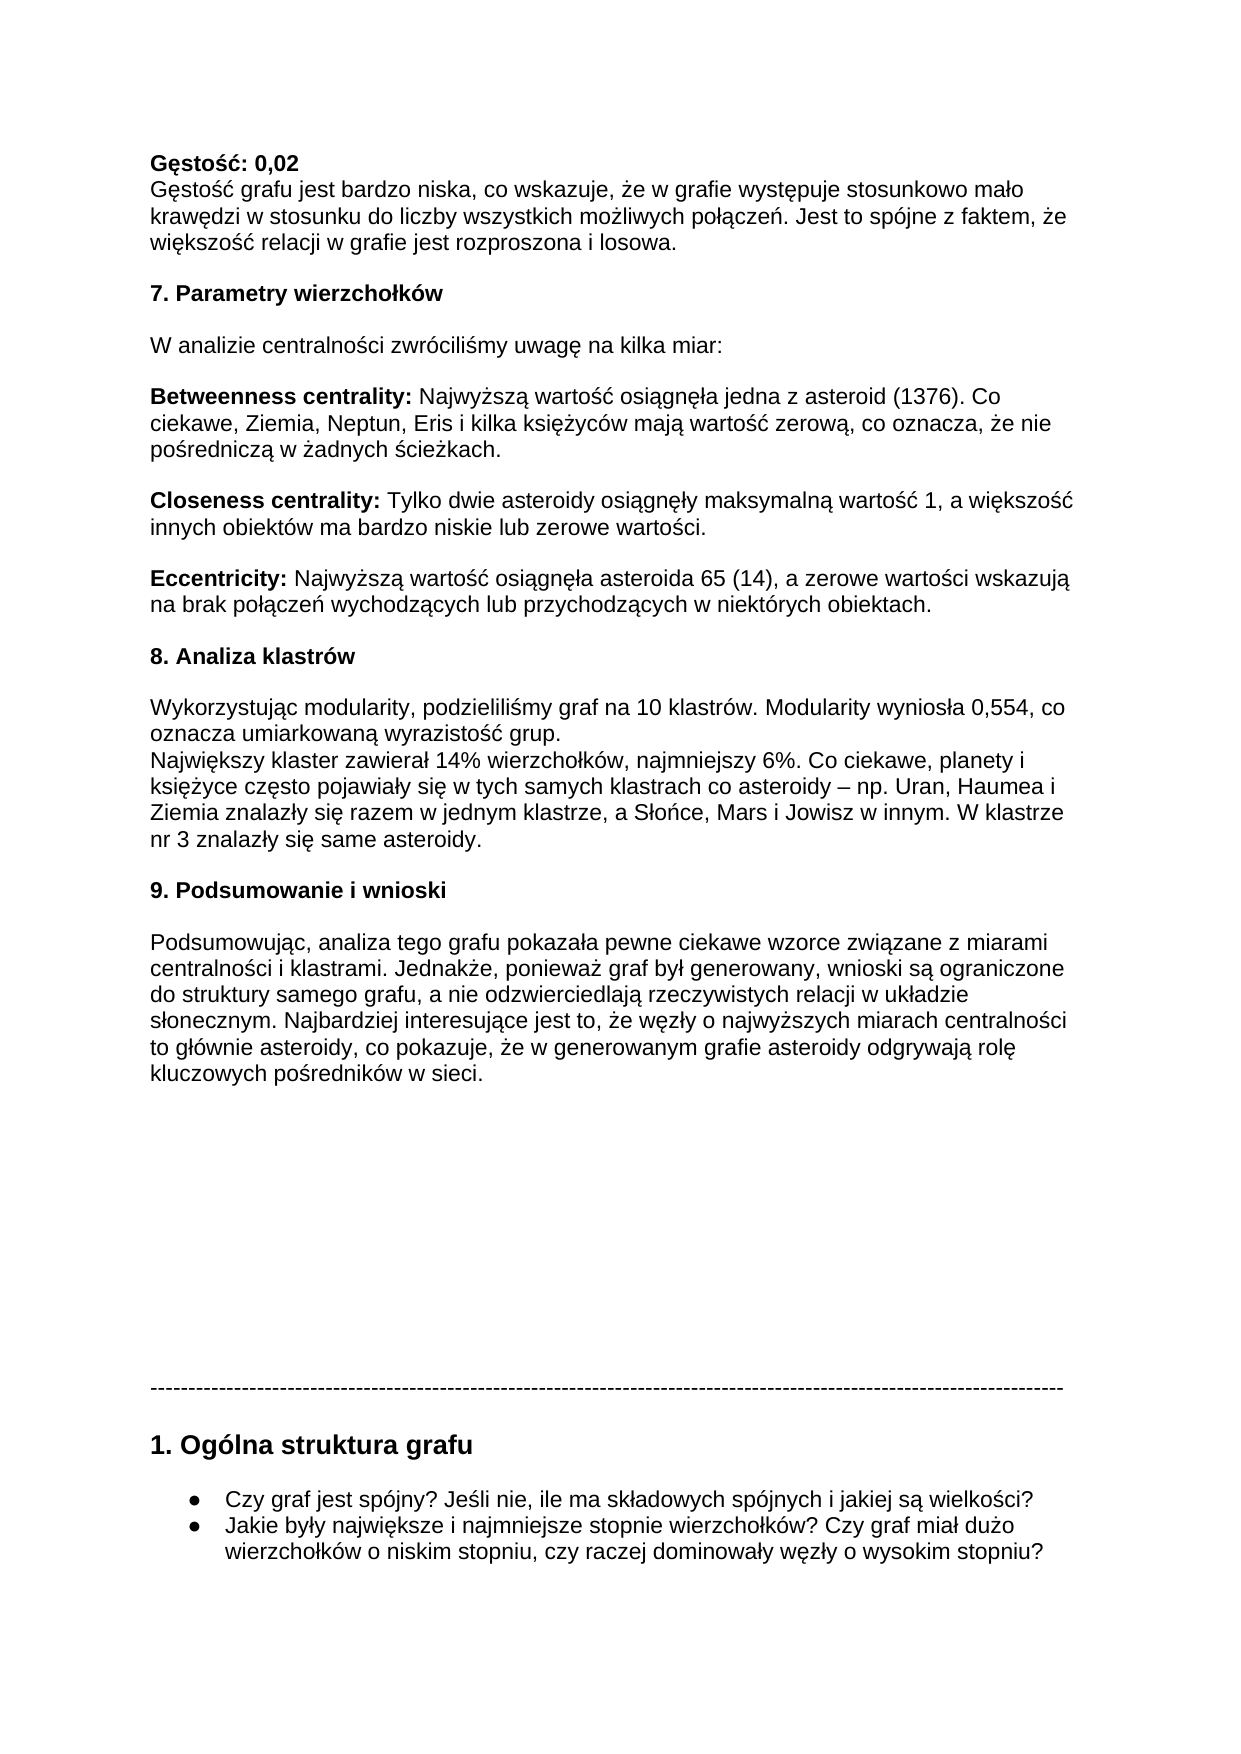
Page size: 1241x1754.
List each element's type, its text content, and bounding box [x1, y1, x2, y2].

text Eccentricity: Najwyższą wartość osiągnęła asteroida 65 (14), a zerowe wartości wskazują na brak połączeń wychodzących lub przychodzących w niektórych obiektach. [150, 565, 1090, 618]
text Closeness centrality: Tylko dwie asteroidy osiągnęły maksymalną wartość 1, a większość innych obiektów ma bardzo niskie lub zerowe wartości. [150, 487, 1090, 540]
text Gęstość: 0,02 Gęstość grafu jest bardzo niska, co wskazuje, że w grafie występuje stosunkowo mało krawędzi w stosunku do liczby wszystkich możliwych połączeń. Jest to spójne z faktem, że większość relacji w grafie jest rozproszona i losowa. [150, 150, 1090, 255]
text Betweenness centrality: Najwyższą wartość osiągnęła jedna z asteroid (1376). Co ciekawe, Ziemia, Neptun, Eris i kilka księżyców mają wartość zerową, co oznacza, że nie pośredniczą w żadnych ścieżkach. [150, 383, 1090, 462]
text Wykorzystując modularity, podzieliliśmy graf na 10 klastrów. Modularity wyniosła 0,554, co oznacza umiarkowaną wyrazistość grup. Największy klaster zawierał 14% wierzchołków, najmniejszy 6%. Co ciekawe, planety i księżyce często pojawiały się w tych samych klastrach co asteroidy – np. Uran, Haumea i Ziemia znalazły się razem w jednym klastrze, a Słońce, Mars i Jowisz w innym. W klastrze nr 3 znalazły się same asteroidy. [150, 694, 1090, 852]
list Czy graf jest spójny? Jeśli nie, ile ma składowych spójnych i jakiej są wielkości? [187, 1486, 1090, 1512]
text Podsumowując, analiza tego grafu pokazała pewne ciekawe wzorce związane z miarami centralności i klastrami. Jednakże, ponieważ graf był generowany, wnioski są ograniczone do struktury samego grafu, a nie odzwierciedlają rzeczywistych relacji w układzie słonecznym. Najbardziej interesujące jest to, że węzły o najwyższych miarach centralności to głównie asteroidy, co pokazuje, że w generowanym grafie asteroidy odgrywają rolę kluczowych pośredników w sieci. [150, 928, 1090, 1087]
text 7. Parametry wierzchołków [150, 280, 1090, 307]
subtitle 8. Analiza klastrów [150, 643, 1090, 669]
list Jakie były największe i najmniejsze stopnie wierzchołków? Czy graf miał dużo wierzchołków o niskim stopniu, czy raczej dominowały węzły o wysokim stopniu? [187, 1512, 1090, 1564]
subtitle 1. Ogólna struktura grafu [150, 1429, 1090, 1461]
text W analizie centralności zwróciliśmy uwagę na kilka miar: [150, 332, 1090, 358]
text ------------------------------------------------------------------------------------------------------------------------ [150, 1163, 1090, 1400]
subtitle 9. Podsumowanie i wnioski [150, 877, 1090, 903]
